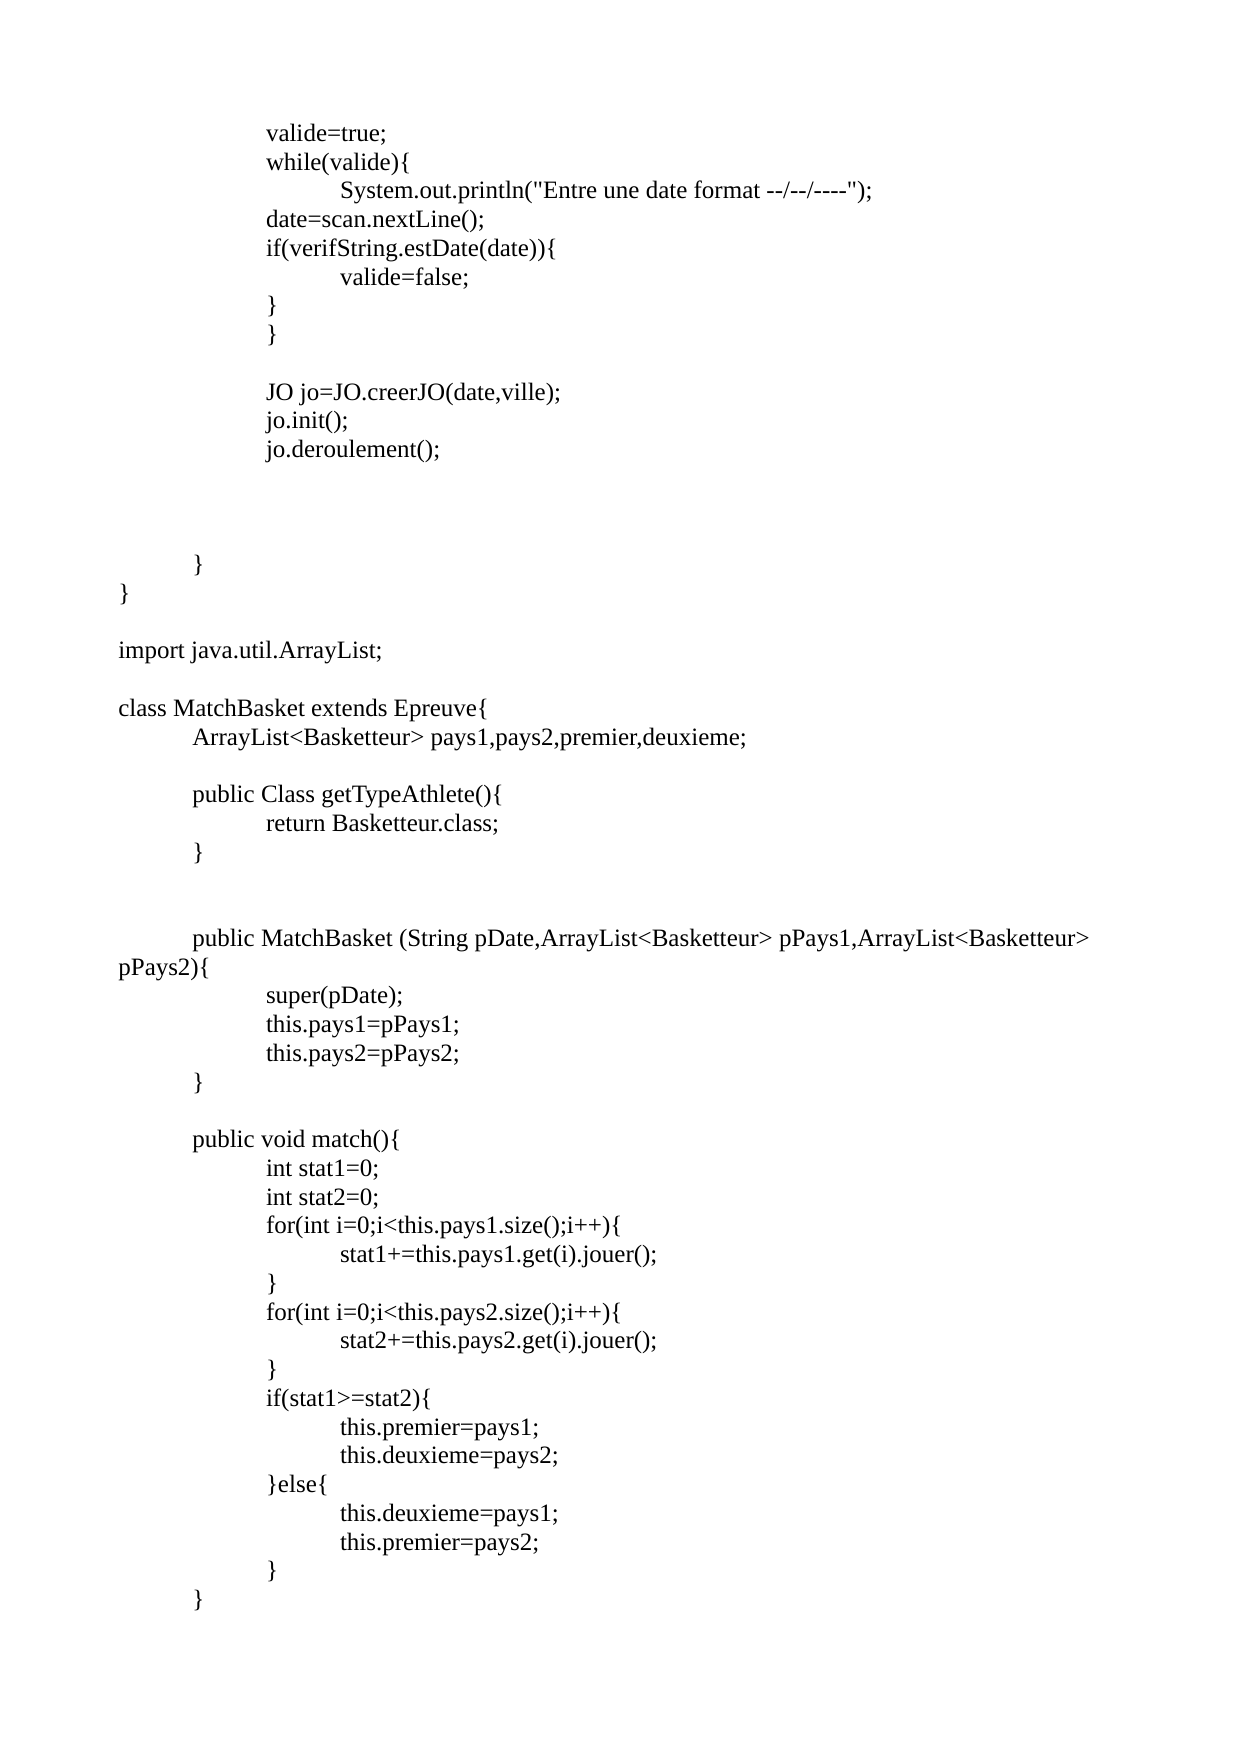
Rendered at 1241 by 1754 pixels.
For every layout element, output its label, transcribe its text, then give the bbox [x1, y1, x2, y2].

text } [118, 1067, 1122, 1096]
text import java.util.ArrayList; [118, 636, 1122, 664]
text public Class getTypeAthlete(){ [118, 779, 1122, 808]
text return Basketteur.class; [118, 808, 1122, 837]
text while(valide){ [118, 147, 1122, 176]
text date=scan.nextLine(); [118, 204, 1122, 233]
text int stat2=0; [118, 1182, 1122, 1211]
text int stat1=0; [118, 1153, 1122, 1182]
text this.premier=pays1; [118, 1412, 1122, 1441]
text this.deuxieme=pays2; [118, 1441, 1122, 1469]
text stat1+=this.pays1.get(i).jouer(); [118, 1239, 1122, 1268]
text super(pDate); [118, 981, 1122, 1009]
text jo.init(); [118, 406, 1122, 434]
text class MatchBasket extends Epreuve{ [118, 693, 1122, 722]
text this.premier=pays2; [118, 1527, 1122, 1556]
text } [118, 319, 1122, 348]
text valide=true; [118, 118, 1122, 147]
text this.pays2=pPays2; [118, 1038, 1122, 1067]
text }else{ [118, 1469, 1122, 1498]
text } [118, 578, 1122, 607]
text } [118, 549, 1122, 578]
text System.out.println("Entre une date format --/--/----"); [118, 176, 1122, 204]
text } [118, 1556, 1122, 1584]
text } [118, 291, 1122, 319]
text JO jo=JO.creerJO(date,ville); [118, 377, 1122, 406]
text public MatchBasket (String pDate,ArrayList<Basketteur> pPays1,ArrayList<Basketteur> pPays2){ [118, 923, 1122, 981]
text if(stat1>=stat2){ [118, 1383, 1122, 1412]
text } [118, 1584, 1122, 1613]
text this.deuxieme=pays1; [118, 1498, 1122, 1527]
text valide=false; [118, 262, 1122, 291]
text stat2+=this.pays2.get(i).jouer(); [118, 1326, 1122, 1354]
text } [118, 1354, 1122, 1383]
text jo.deroulement(); [118, 434, 1122, 463]
text for(int i=0;i<this.pays2.size();i++){ [118, 1297, 1122, 1326]
text if(verifString.estDate(date)){ [118, 233, 1122, 262]
text public void match(){ [118, 1124, 1122, 1153]
text for(int i=0;i<this.pays1.size();i++){ [118, 1211, 1122, 1239]
text this.pays1=pPays1; [118, 1009, 1122, 1038]
text } [118, 1268, 1122, 1297]
text } [118, 837, 1122, 866]
text ArrayList<Basketteur> pays1,pays2,premier,deuxieme; [118, 722, 1122, 751]
